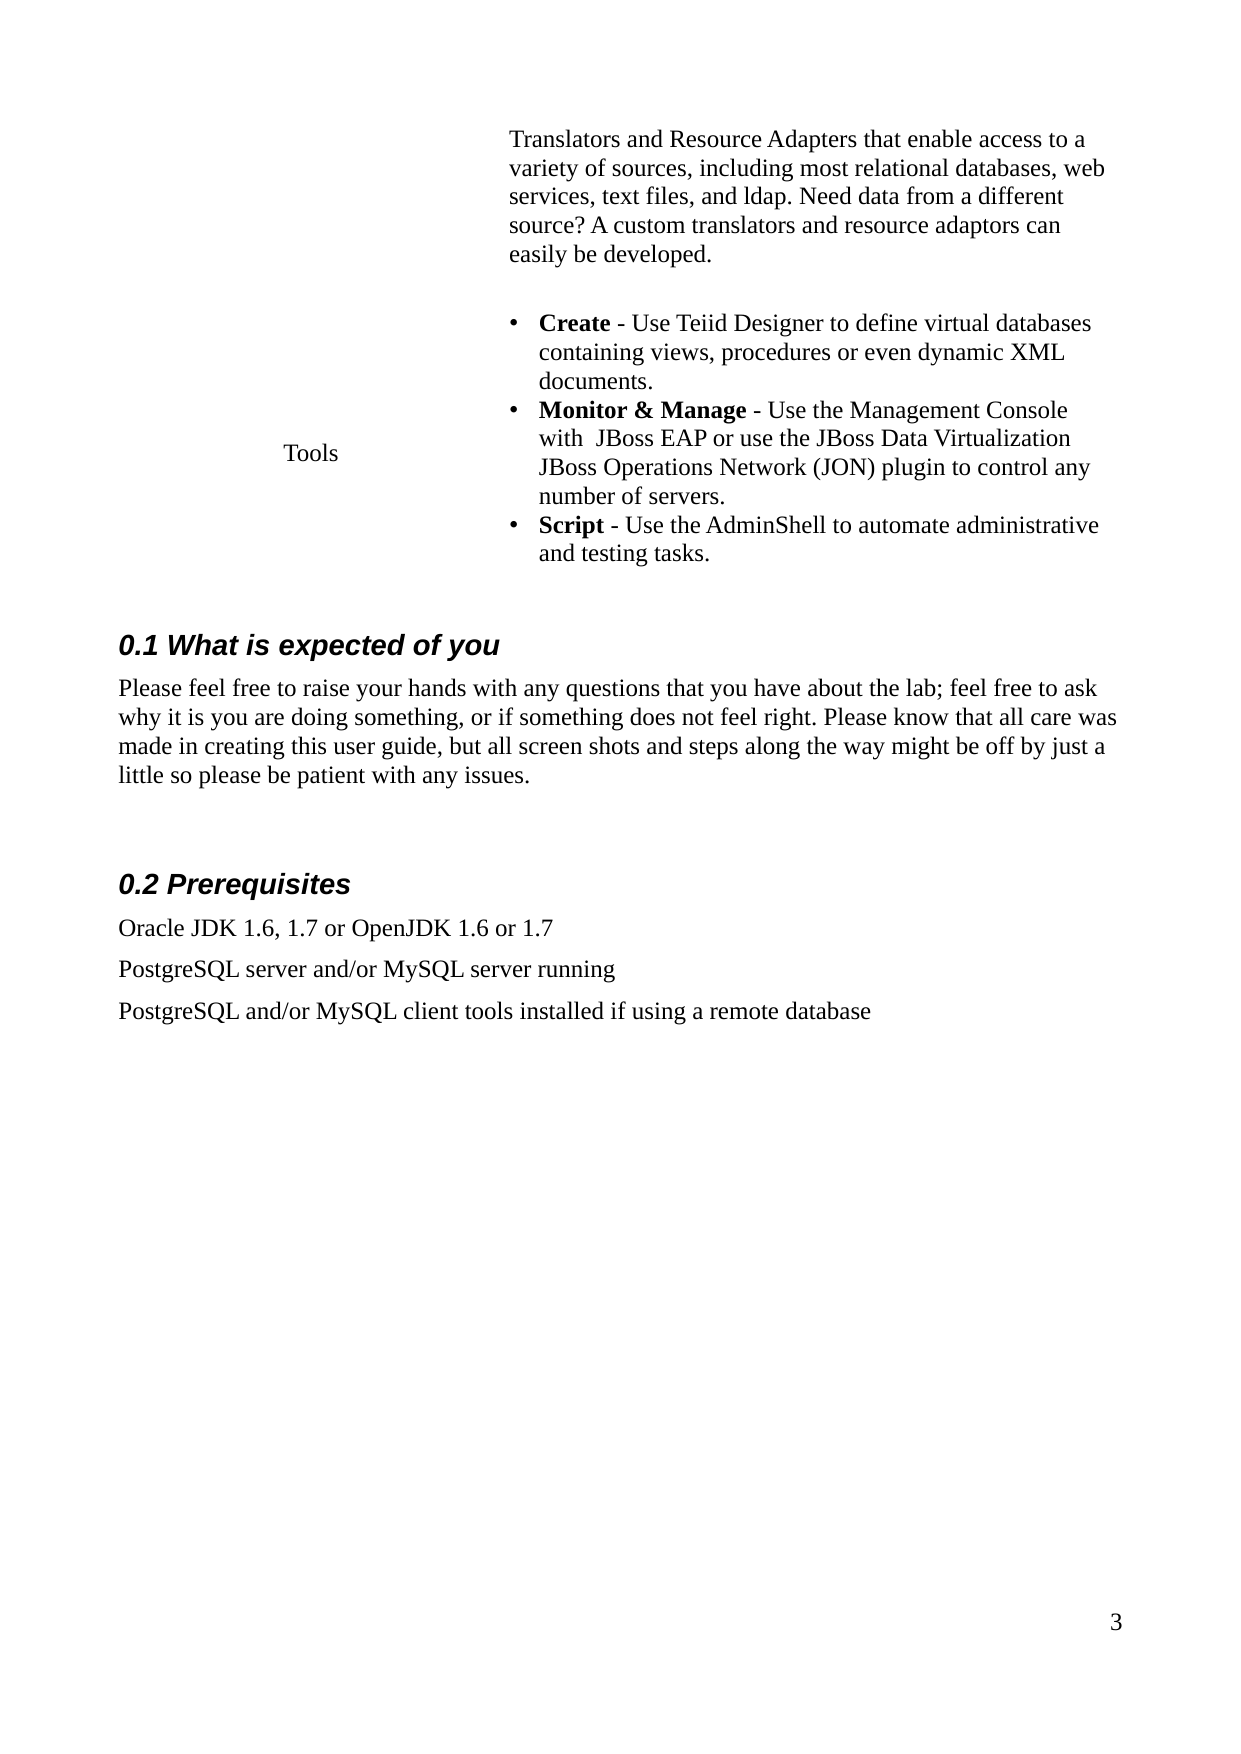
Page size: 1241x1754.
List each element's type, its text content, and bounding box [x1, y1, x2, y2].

table_cell [118, 118, 503, 303]
text Oracle JDK 1.6, 1.7 or OpenJDK 1.6 or 1.7 [118, 913, 1122, 942]
text PostgreSQL server and/or MySQL server running [118, 954, 1122, 983]
table_cell Tools [118, 303, 503, 602]
table_cell Translators and Resource Adapters that enable access to a variety of sources, including most relational databases, web services, text files, and ldap. Need data from a different source? A custom translators and resource adaptors can easily be developed. [503, 118, 1122, 303]
text PostgreSQL and/or MySQL client tools installed if using a remote database [118, 996, 1122, 1053]
subtitle 0.2 Prerequisites [118, 867, 1122, 901]
table_cell Create - Use Teiid Designer to define virtual databases containing views, procedures or even dynamic XML documents. Monitor & Manage - Use the Management Console with JBoss EAP or use the JBoss Data Virtualization JBoss Operations Network (JON) plugin to control any number of servers. Script - Use the AdminShell to automate administrative and testing tasks. [503, 303, 1122, 602]
text Please feel free to raise your hands with any questions that you have about the lab; feel free to ask why it is you are doing something, or if something does not feel right. Please know that all care was made in creating this user guide, but all screen shots and steps along the way might be off by just a little so please be patient with any issues. [118, 673, 1122, 788]
subtitle 0.1 What is expected of you [118, 627, 1122, 661]
